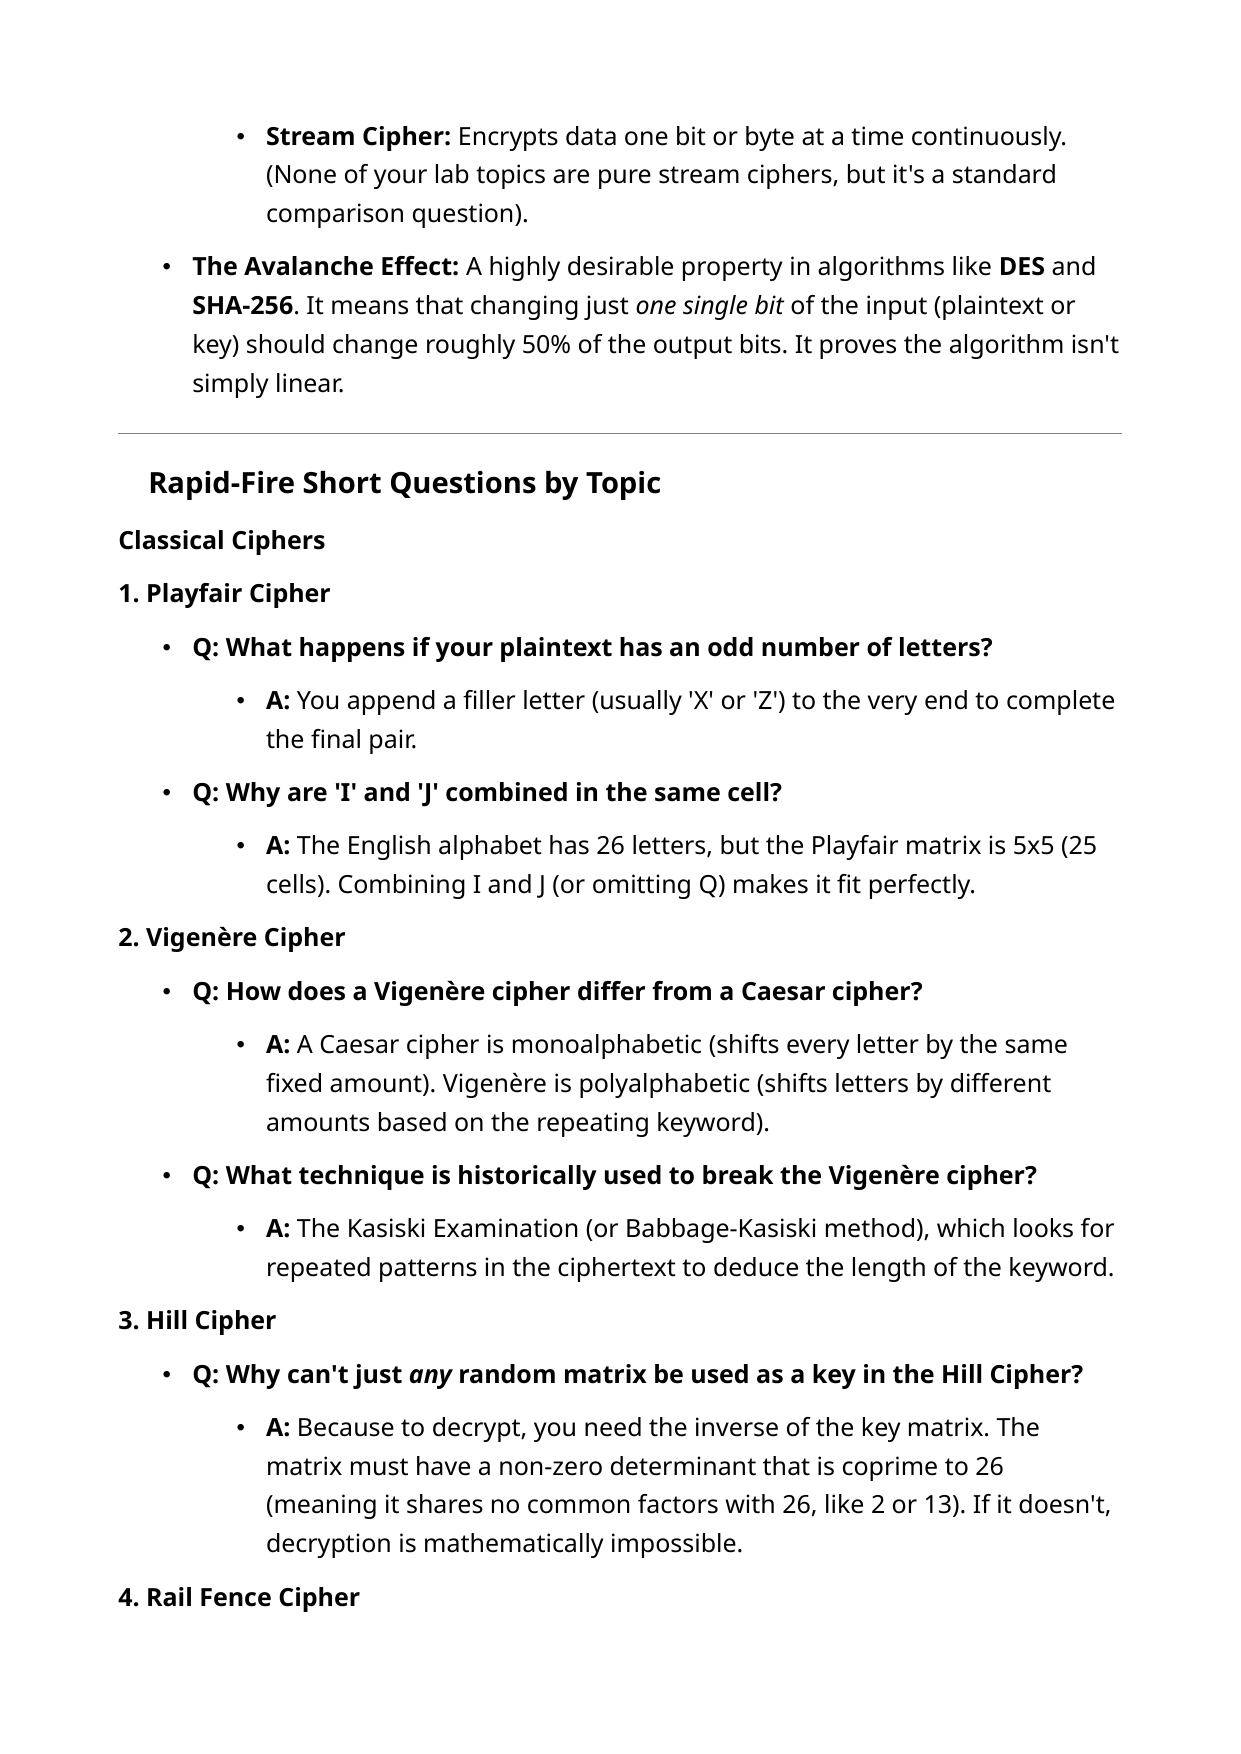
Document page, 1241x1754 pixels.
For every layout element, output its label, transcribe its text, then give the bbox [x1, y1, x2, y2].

text 1. Playfair Cipher [118, 576, 1122, 610]
list A: A Caesar cipher is monoalphabetic (shifts every letter by the same fixed amount). Vigenère is polyalphabetic (shifts letters by different amounts based on the repeating keyword). [236, 1027, 1122, 1138]
list Q: How does a Vigenère cipher differ from a Caesar cipher? [162, 973, 1122, 1007]
list A: The Kasiski Examination (or Babbage-Kasiski method), which looks for repeated patterns in the ciphertext to deduce the length of the keyword. [236, 1211, 1122, 1284]
list Q: Why can't just any random matrix be used as a key in the Hill Cipher? [162, 1356, 1122, 1390]
list Stream Cipher: Encrypts data one bit or byte at a time continuously. (None of your lab topics are pure stream ciphers, but it's a standard comparison question). [236, 118, 1122, 230]
list Q: Why are 'I' and 'J' combined in the same cell? [162, 775, 1122, 809]
list Q: What happens if your plaintext has an odd number of letters? [162, 629, 1122, 663]
list A: Because to decrypt, you need the inverse of the key matrix. The matrix must have a non-zero determinant that is coprime to 26 (meaning it shares no common factors with 26, like 2 or 13). If it doesn't, decryption is mathematically impossible. [236, 1410, 1122, 1560]
list Q: What technique is historically used to break the Vigenère cipher? [162, 1158, 1122, 1192]
list A: The English alphabet has 26 letters, but the Playfair matrix is 5x5 (25 cells). Combining I and J (or omitting Q) makes it fit perfectly. [236, 828, 1122, 901]
list A: You append a filler letter (usually 'X' or 'Z') to the very end to complete the final pair. [236, 683, 1122, 755]
subtitle 🎯 Rapid-Fire Short Questions by Topic [118, 463, 1122, 502]
list The Avalanche Effect: A highly desirable property in algorithms like DES and SHA-256. It means that changing just one single bit of the input (plaintext or key) should change roughly 50% of the output bits. It proves the algorithm isn't simply linear. [162, 249, 1122, 399]
text 2. Vigenère Cipher [118, 920, 1122, 954]
subtitle Classical Ciphers [118, 523, 1122, 557]
text 4. Rail Fence Cipher [118, 1579, 1122, 1613]
text 3. Hill Cipher [118, 1303, 1122, 1337]
